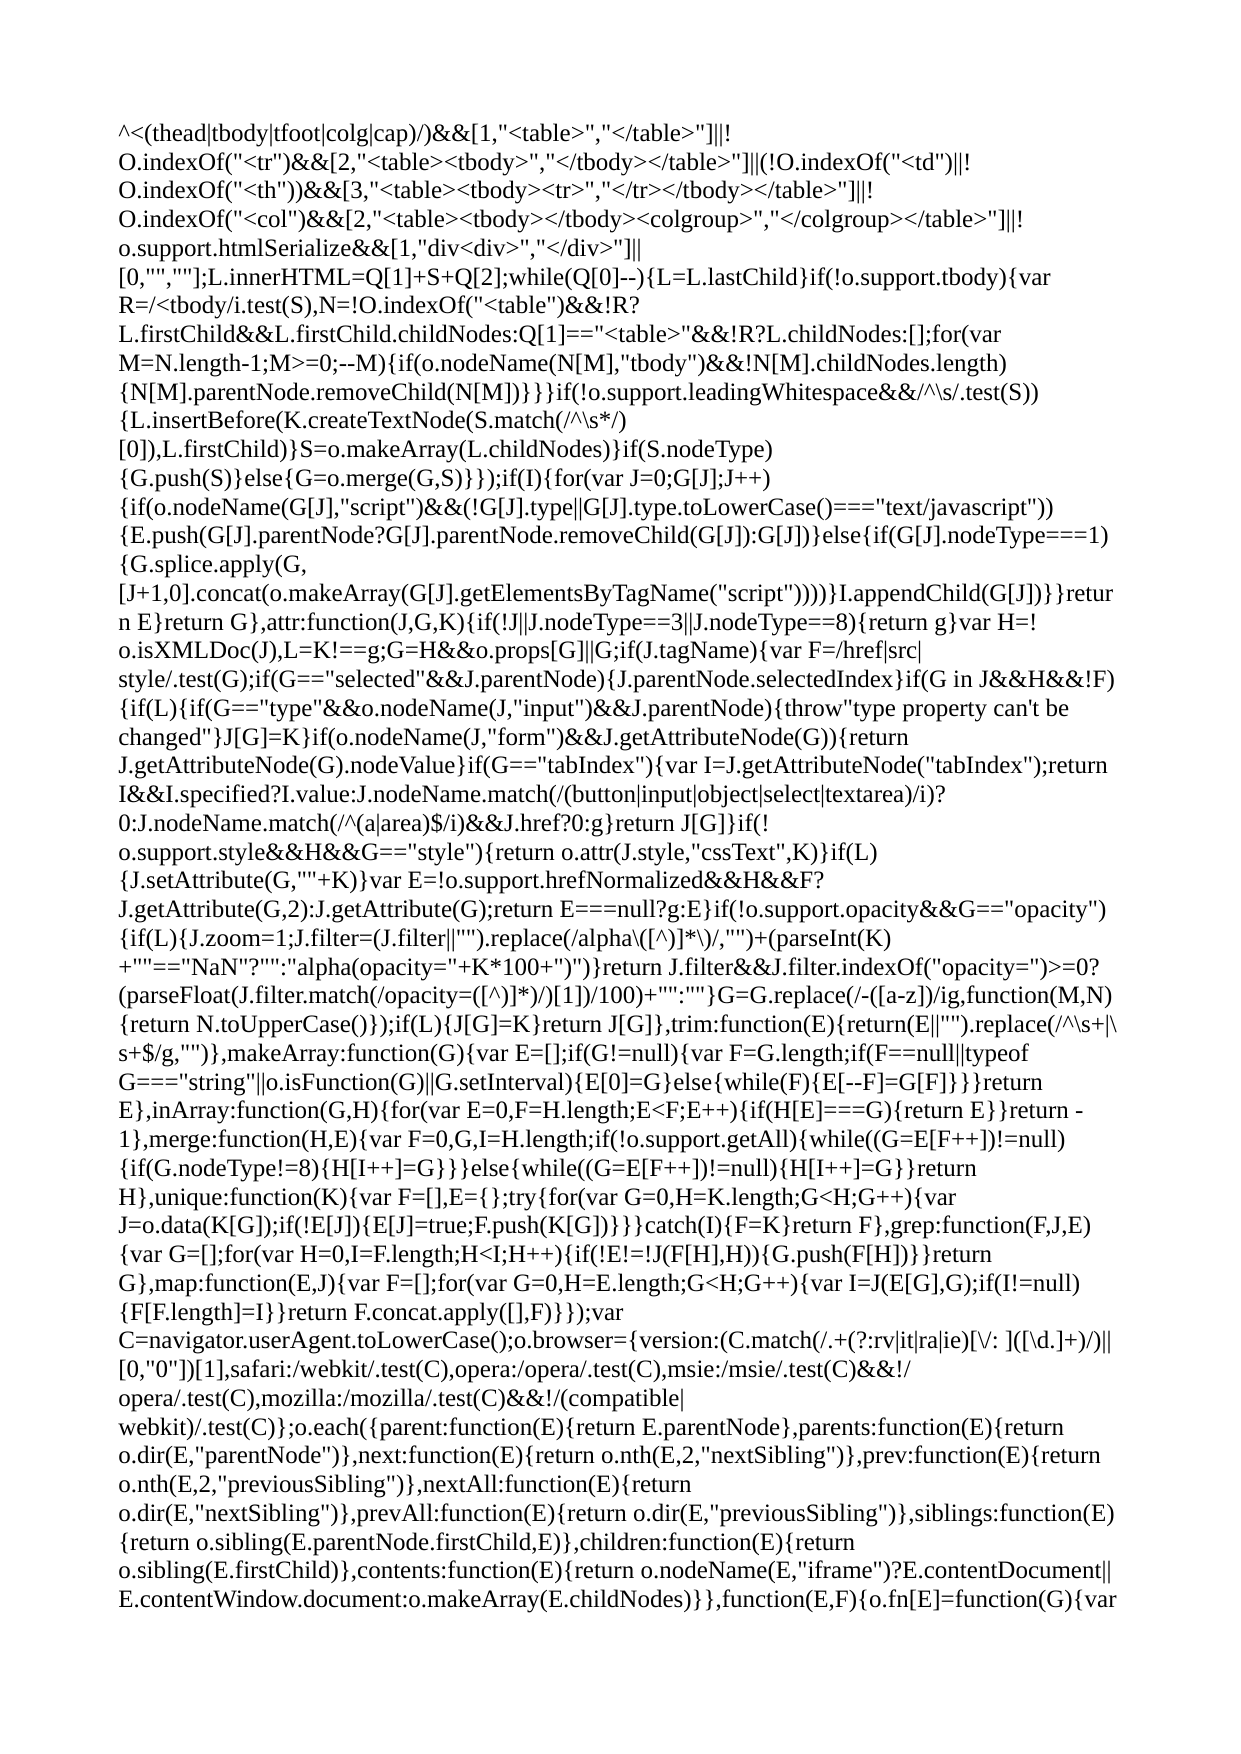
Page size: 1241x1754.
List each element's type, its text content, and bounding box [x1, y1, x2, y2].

text ^<(thead|tbody|tfoot|colg|cap)/)&&[1,"<table>","</table>"]||!O.indexOf("<tr")&&[2,"<table><tbody>","</tbody></table>"]||(!O.indexOf("<td")||!O.indexOf("<th"))&&[3,"<table><tbody><tr>","</tr></tbody></table>"]||!O.indexOf("<col")&&[2,"<table><tbody></tbody><colgroup>","</colgroup></table>"]||!o.support.htmlSerialize&&[1,"div<div>","</div>"]||[0,"",""];L.innerHTML=Q[1]+S+Q[2];while(Q[0]--){L=L.lastChild}if(!o.support.tbody){var R=/<tbody/i.test(S),N=!O.indexOf("<table")&&!R?L.firstChild&&L.firstChild.childNodes:Q[1]=="<table>"&&!R?L.childNodes:[];for(var M=N.length-1;M>=0;--M){if(o.nodeName(N[M],"tbody")&&!N[M].childNodes.length){N[M].parentNode.removeChild(N[M])}}}if(!o.support.leadingWhitespace&&/^\s/.test(S)){L.insertBefore(K.createTextNode(S.match(/^\s*/)[0]),L.firstChild)}S=o.makeArray(L.childNodes)}if(S.nodeType){G.push(S)}else{G=o.merge(G,S)}});if(I){for(var J=0;G[J];J++){if(o.nodeName(G[J],"script")&&(!G[J].type||G[J].type.toLowerCase()==="text/javascript")){E.push(G[J].parentNode?G[J].parentNode.removeChild(G[J]):G[J])}else{if(G[J].nodeType===1){G.splice.apply(G,[J+1,0].concat(o.makeArray(G[J].getElementsByTagName("script"))))}I.appendChild(G[J])}}return E}return G},attr:function(J,G,K){if(!J||J.nodeType==3||J.nodeType==8){return g}var H=!o.isXMLDoc(J),L=K!==g;G=H&&o.props[G]||G;if(J.tagName){var F=/href|src|style/.test(G);if(G=="selected"&&J.parentNode){J.parentNode.selectedIndex}if(G in J&&H&&!F){if(L){if(G=="type"&&o.nodeName(J,"input")&&J.parentNode){throw"type property can't be changed"}J[G]=K}if(o.nodeName(J,"form")&&J.getAttributeNode(G)){return J.getAttributeNode(G).nodeValue}if(G=="tabIndex"){var I=J.getAttributeNode("tabIndex");return I&&I.specified?I.value:J.nodeName.match(/(button|input|object|select|textarea)/i)?0:J.nodeName.match(/^(a|area)$/i)&&J.href?0:g}return J[G]}if(!o.support.style&&H&&G=="style"){return o.attr(J.style,"cssText",K)}if(L){J.setAttribute(G,""+K)}var E=!o.support.hrefNormalized&&H&&F?J.getAttribute(G,2):J.getAttribute(G);return E===null?g:E}if(!o.support.opacity&&G=="opacity"){if(L){J.zoom=1;J.filter=(J.filter||"").replace(/alpha\([^)]*\)/,"")+(parseInt(K)+""=="NaN"?"":"alpha(opacity="+K*100+")")}return J.filter&&J.filter.indexOf("opacity=")>=0?(parseFloat(J.filter.match(/opacity=([^)]*)/)[1])/100)+"":""}G=G.replace(/-([a-z])/ig,function(M,N){return N.toUpperCase()});if(L){J[G]=K}return J[G]},trim:function(E){return(E||"").replace(/^\s+|\s+$/g,"")},makeArray:function(G){var E=[];if(G!=null){var F=G.length;if(F==null||typeof G==="string"||o.isFunction(G)||G.setInterval){E[0]=G}else{while(F){E[--F]=G[F]}}}return E},inArray:function(G,H){for(var E=0,F=H.length;E<F;E++){if(H[E]===G){return E}}return -1},merge:function(H,E){var F=0,G,I=H.length;if(!o.support.getAll){while((G=E[F++])!=null){if(G.nodeType!=8){H[I++]=G}}}else{while((G=E[F++])!=null){H[I++]=G}}return H},unique:function(K){var F=[],E={};try{for(var G=0,H=K.length;G<H;G++){var J=o.data(K[G]);if(!E[J]){E[J]=true;F.push(K[G])}}}catch(I){F=K}return F},grep:function(F,J,E){var G=[];for(var H=0,I=F.length;H<I;H++){if(!E!=!J(F[H],H)){G.push(F[H])}}return G},map:function(E,J){var F=[];for(var G=0,H=E.length;G<H;G++){var I=J(E[G],G);if(I!=null){F[F.length]=I}}return F.concat.apply([],F)}});var C=navigator.userAgent.toLowerCase();o.browser={version:(C.match(/.+(?:rv|it|ra|ie)[\/: ]([\d.]+)/)||[0,"0"])[1],safari:/webkit/.test(C),opera:/opera/.test(C),msie:/msie/.test(C)&&!/opera/.test(C),mozilla:/mozilla/.test(C)&&!/(compatible|webkit)/.test(C)};o.each({parent:function(E){return E.parentNode},parents:function(E){return o.dir(E,"parentNode")},next:function(E){return o.nth(E,2,"nextSibling")},prev:function(E){return o.nth(E,2,"previousSibling")},nextAll:function(E){return o.dir(E,"nextSibling")},prevAll:function(E){return o.dir(E,"previousSibling")},siblings:function(E){return o.sibling(E.parentNode.firstChild,E)},children:function(E){return o.sibling(E.firstChild)},contents:function(E){return o.nodeName(E,"iframe")?E.contentDocument||E.contentWindow.document:o.makeArray(E.childNodes)}},function(E,F){o.fn[E]=function(G){var [118, 118, 1122, 1613]
